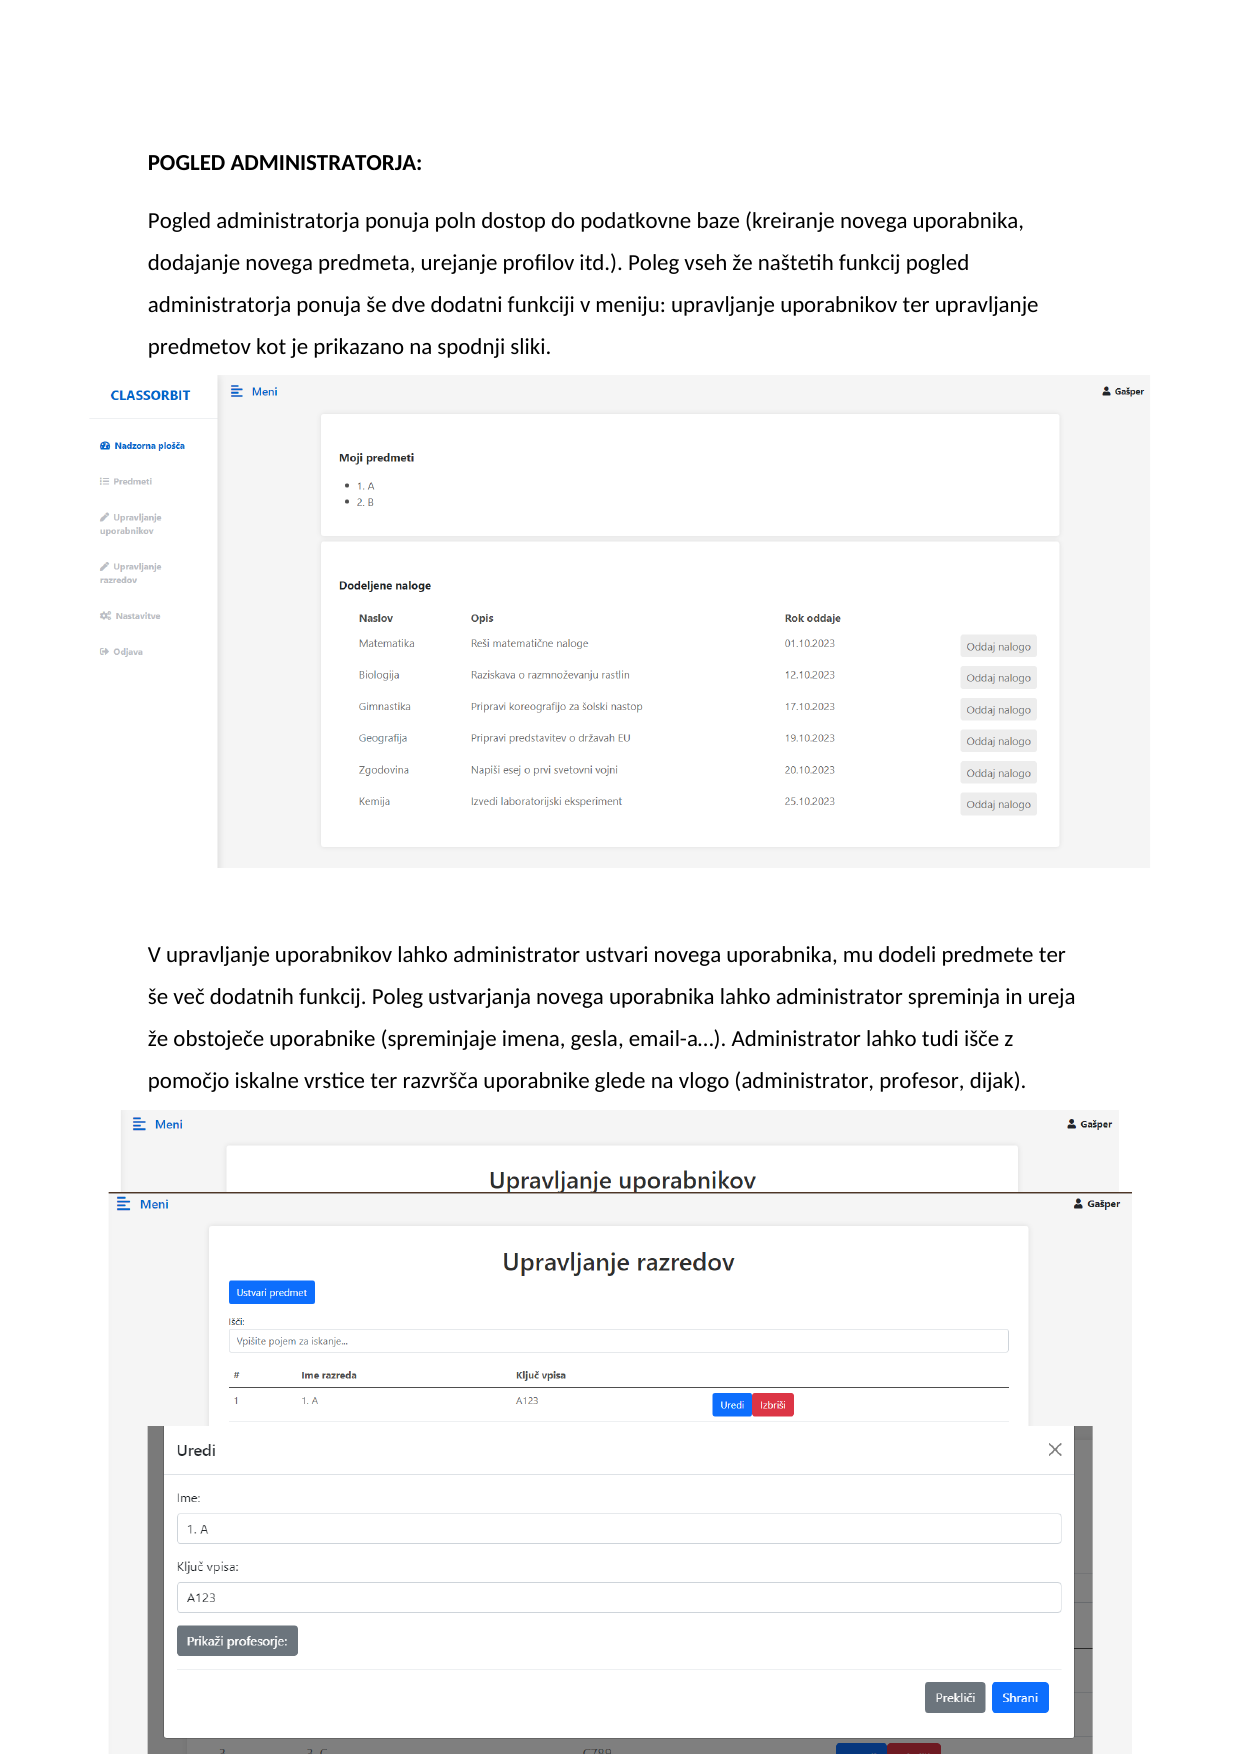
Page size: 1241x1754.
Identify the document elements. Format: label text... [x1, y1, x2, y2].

text POGLED ADMINISTRATORJA: [148, 148, 1093, 176]
text Pogled administratorja ponuja poln dostop do podatkovne baze (kreiranje novega uporabnika, dodajanje novega predmeta, urejanje profilov itd.). Poleg vseh že naštetih funkcij pogled administratorja ponuja še dve dodatni funkciji v meniju: upravljanje uporabnikov ter upravljanje predmetov kot je prikazano na spodnji sliki. [148, 206, 1093, 360]
text V upravljanje uporabnikov lahko administrator ustvari novega uporabnika, mu dodeli predmete ter še več dodatnih funkcij. Poleg ustvarjanja novega uporabnika lahko administrator spreminja in ureja že obstoječe uporabnike (spreminjaje imena, gesla, email-a…). Administrator lahko tudi išče z pomočjo iskalne vrstice ter razvršča uporabnike glede na vlogo (administrator, profesor, dijak). [148, 940, 1093, 1094]
